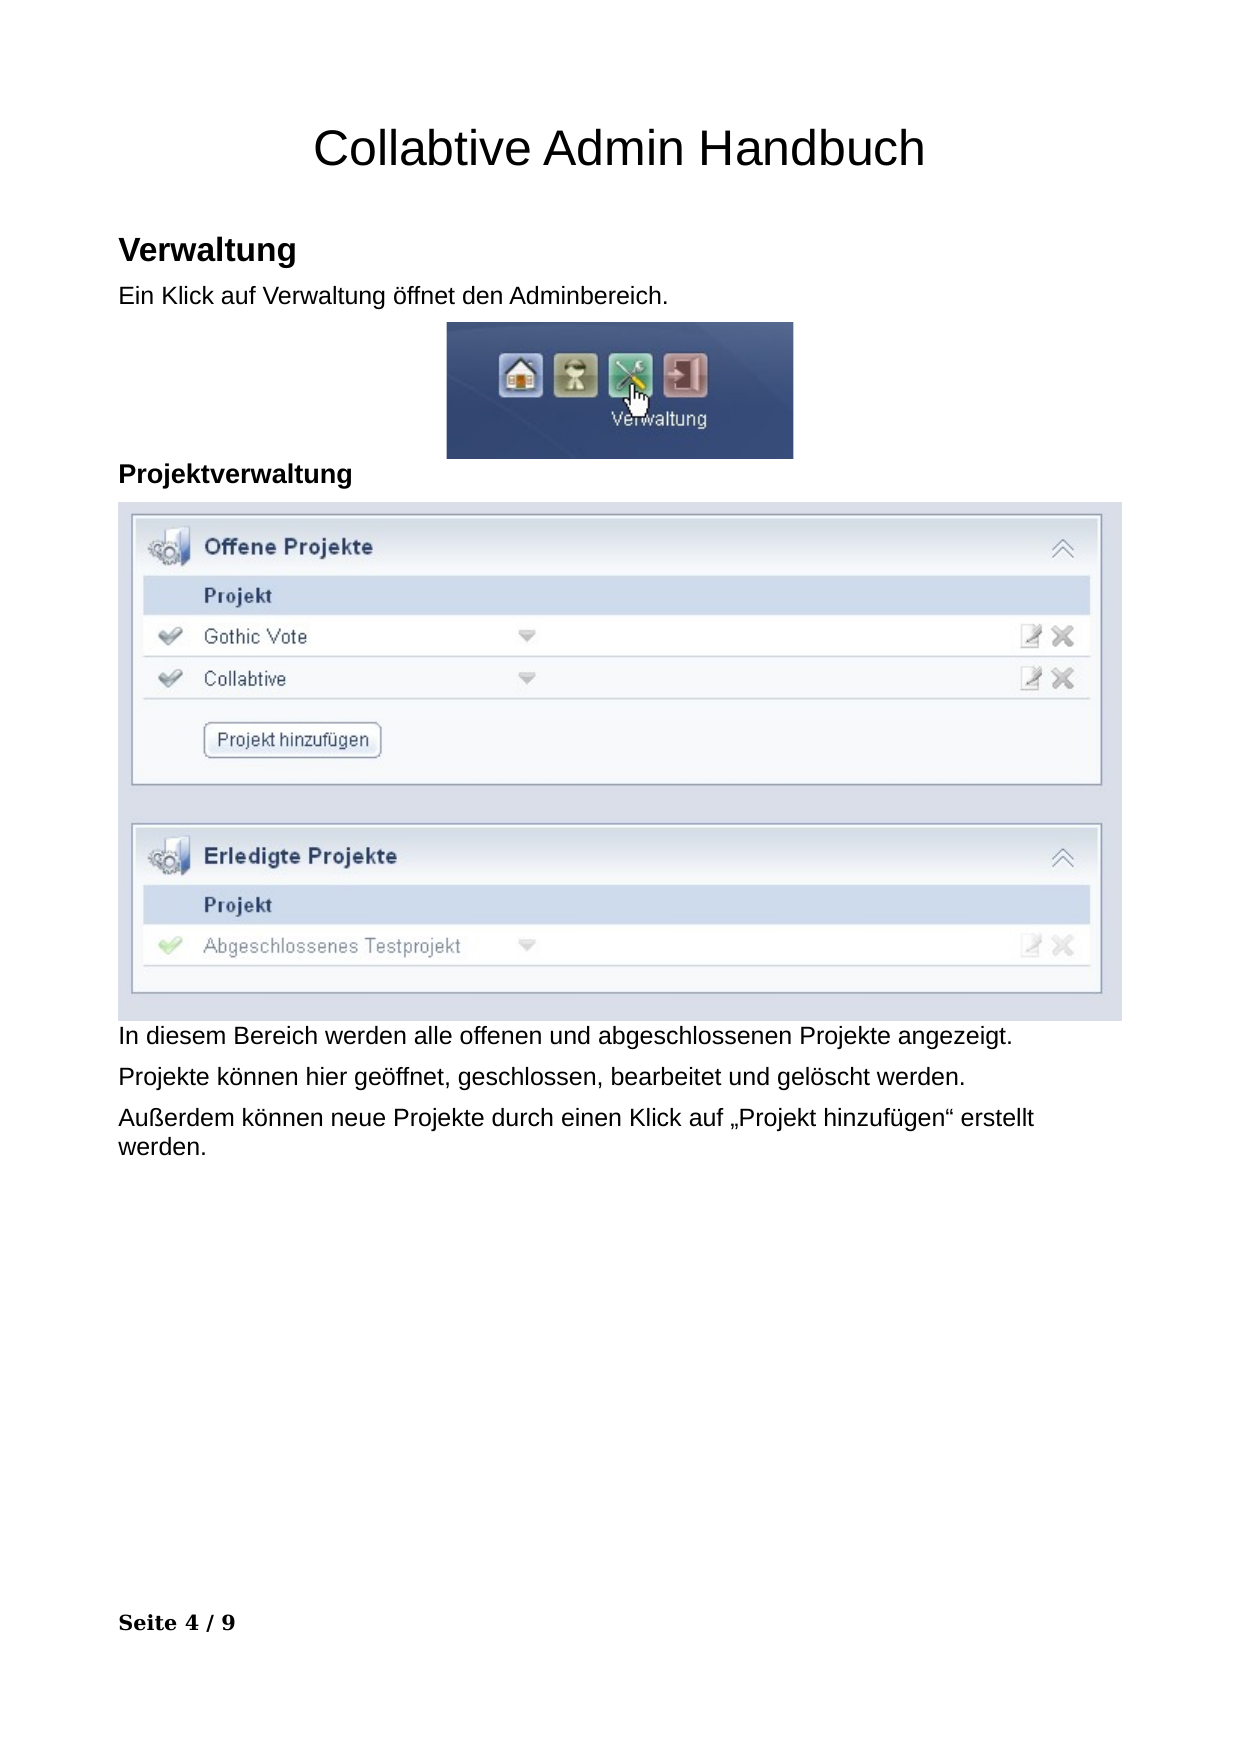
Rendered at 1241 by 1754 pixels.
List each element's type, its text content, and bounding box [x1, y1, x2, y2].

text Außerdem können neue Projekte durch einen Klick auf „Projekt hinzufügen“ erstellt werden. [118, 1103, 1122, 1161]
subtitle Projektverwaltung [118, 347, 1122, 490]
text Ein Klick auf Verwaltung öffnet den Adminbereich. [118, 281, 1122, 310]
subtitle Verwaltung [118, 230, 1122, 269]
text Projekte können hier geöffnet, geschlossen, bearbeitet und gelöscht werden. [118, 1062, 1122, 1091]
picture [446, 322, 794, 459]
text In diesem Bereich werden alle offenen und abgeschlossenen Projekte angezeigt. [118, 1021, 1122, 1049]
picture [118, 502, 1122, 1021]
